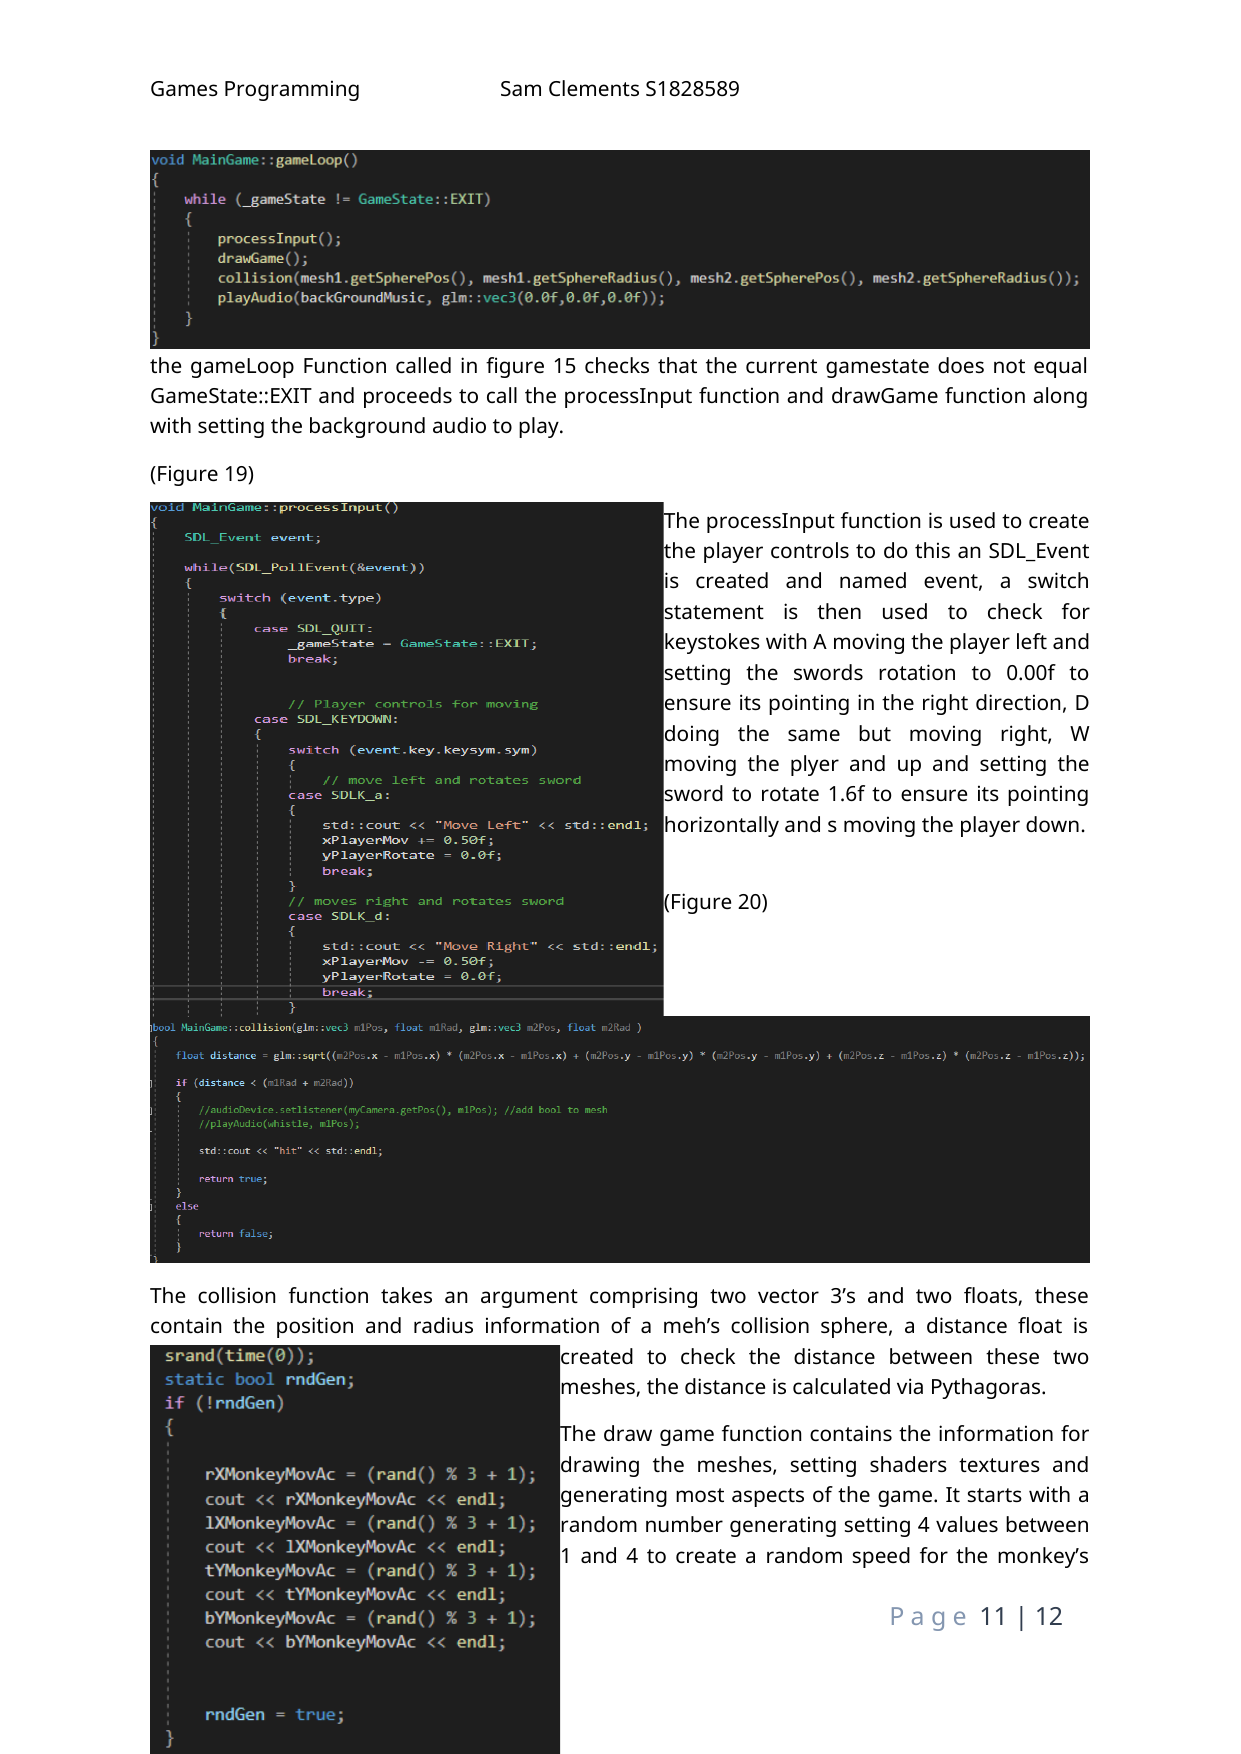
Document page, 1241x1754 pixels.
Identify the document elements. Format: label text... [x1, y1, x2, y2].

text the gameLoop Function called in figure 15 checks that the current gamestate does not equal GameState::EXIT and proceeds to call the processInput function and drawGame function along with setting the background audio to play. [150, 349, 1090, 440]
text The draw game function contains the information for drawing the meshes, setting shaders textures and generating most aspects of the game. It starts with a random number generating setting 4 values between 1 and 4 to create a random speed for the monkey’s [561, 1419, 1090, 1569]
text (Figure 19) [150, 459, 1090, 487]
text The collision function takes an argument comprising two vector 3’s and two floats, these contain the position and radius information of a meh’s collision sphere, a distance float is created to check the distance between these two meshes, the distance is calculated via Pythagoras. [150, 1281, 1090, 1401]
text (Figure 20) [664, 857, 1090, 916]
text The processInput function is used to create the player controls to do this an SDL_Event is created and named event, a switch statement is then used to check for keystokes with A moving the player left and setting the swords rotation to 0.00f to ensure its pointing in the right direction, D doing the same but moving right, W moving the plyer and up and setting the sword to rotate 1.6f to ensure its pointing horizontally and s moving the player down. [664, 506, 1090, 838]
